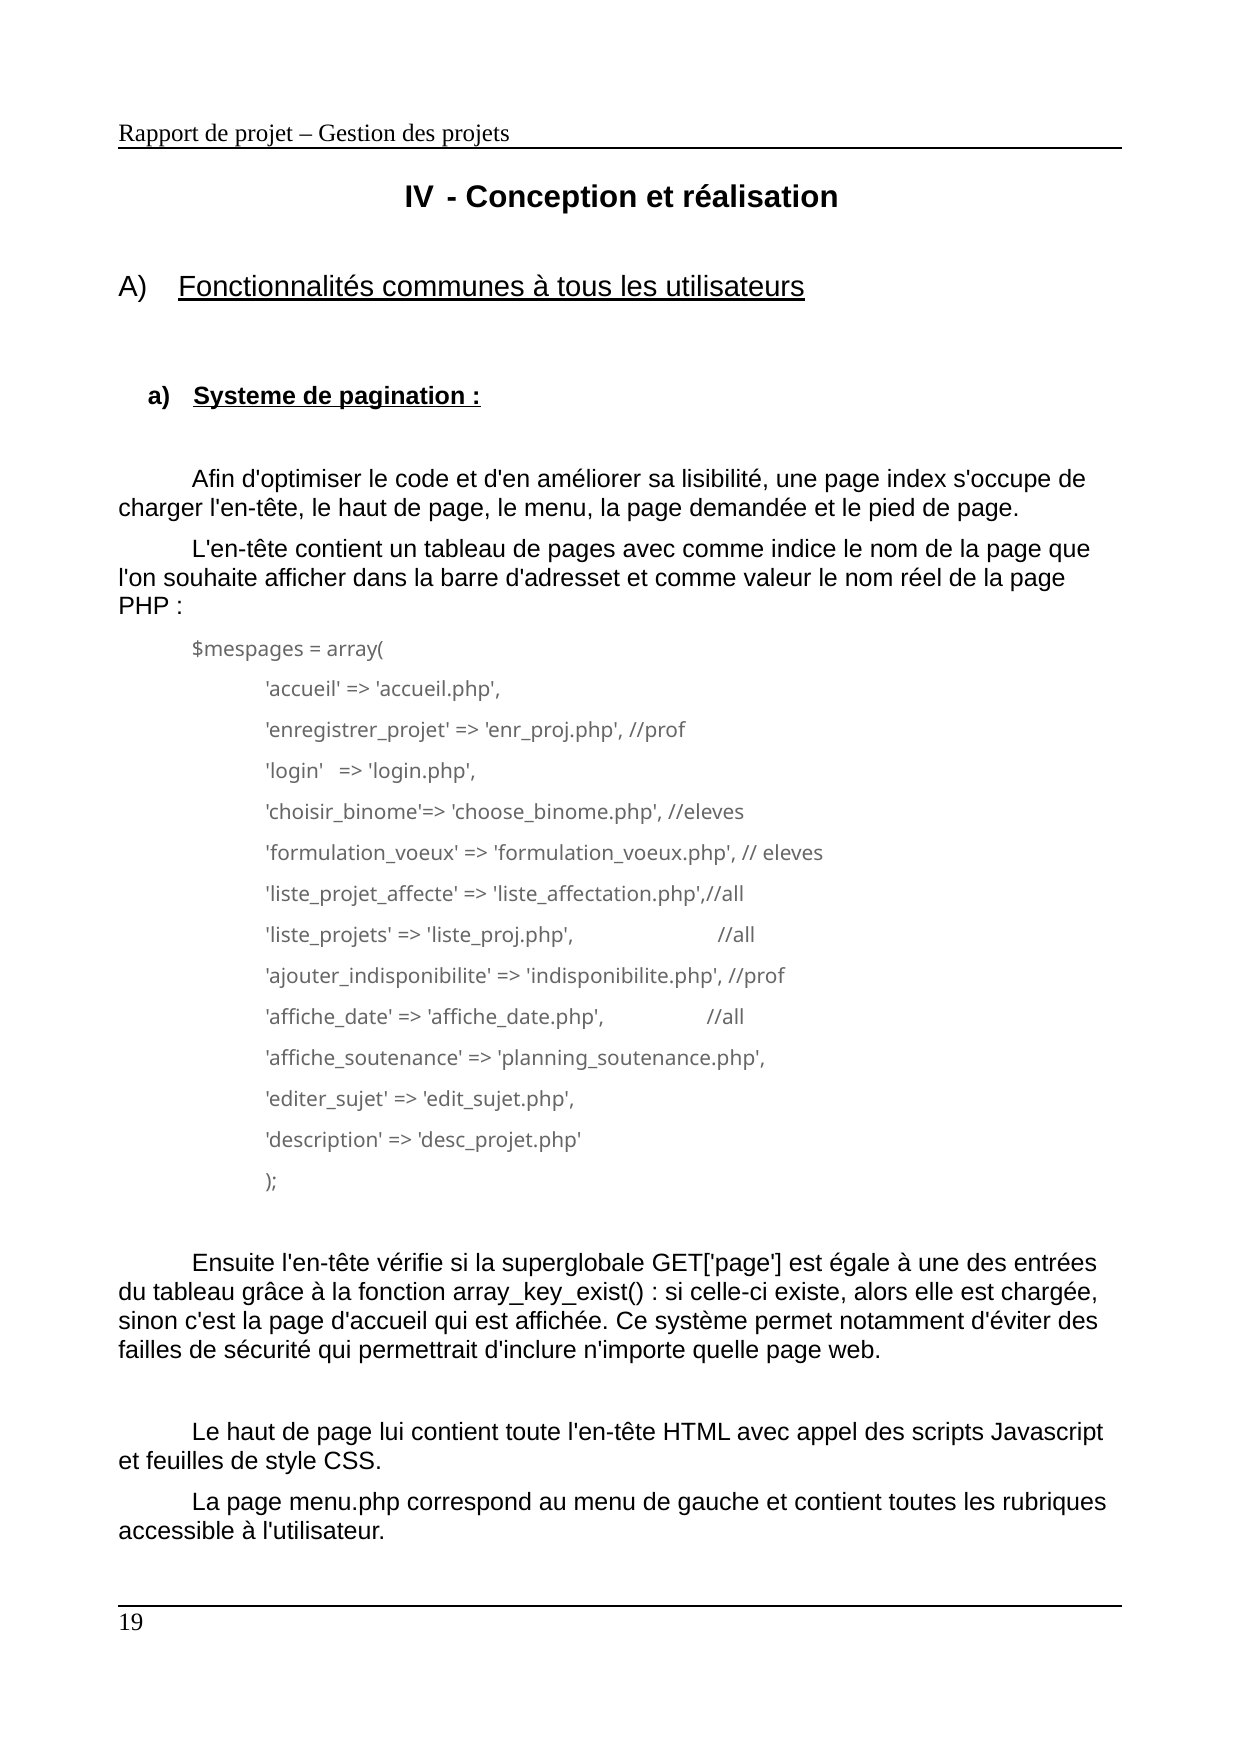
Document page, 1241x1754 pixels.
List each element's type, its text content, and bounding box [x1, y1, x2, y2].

text 'affiche_date' => 'affiche_date.php', //all [118, 1002, 1122, 1031]
text 'liste_projets' => 'liste_proj.php', //all [118, 920, 1122, 949]
text Ensuite l'en-tête vérifie si la superglobale GET['page'] est égale à une des entrées du tableau grâce à la fonction array_key_exist() : si celle-ci existe, alors elle est chargée, sinon c'est la page d'accueil qui est affichée. Ce système permet notamment d'éviter des failles de sécurité qui permettrait d'inclure n'importe quelle page web. [118, 1248, 1122, 1363]
text 'description' => 'desc_projet.php' [118, 1125, 1122, 1153]
text 'choisir_binome'=> 'choose_binome.php', //eleves [118, 797, 1122, 826]
text 'login' => 'login.php', [118, 756, 1122, 785]
text 'ajouter_indisponibilite' => 'indisponibilite.php', //prof [118, 961, 1122, 989]
subtitle Fonctionnalités communes à tous les utilisateurs [118, 269, 1122, 302]
text 'editer_sujet' => 'edit_sujet.php', [118, 1084, 1122, 1112]
text $mespages = array( [118, 632, 1122, 662]
text 'enregistrer_projet' => 'enr_proj.php', //prof [118, 716, 1122, 744]
text Le haut de page lui contient toute l'en-tête HTML avec appel des scripts Javascript et feuilles de style CSS. [118, 1417, 1122, 1475]
text 'accueil' => 'accueil.php', [118, 674, 1122, 703]
text L'en-tête contient un tableau de pages avec comme indice le nom de la page que l'on souhaite afficher dans la barre d'adresset et comme valeur le nom réel de la page PHP : [118, 534, 1122, 620]
subtitle Systeme de pagination : [122, 381, 1122, 410]
text 'liste_projet_affecte' => 'liste_affectation.php',//all [118, 879, 1122, 908]
text La page menu.php correspond au menu de gauche et contient toutes les rubriques accessible à l'utilisateur. [118, 1487, 1122, 1545]
text 'formulation_voeux' => 'formulation_voeux.php', // eleves [118, 838, 1122, 867]
text Afin d'optimiser le code et d'en améliorer sa lisibilité, une page index s'occupe de charger l'en-tête, le haut de page, le menu, la page demandée et le pied de page. [118, 464, 1122, 521]
subtitle - Conception et réalisation [136, 178, 1122, 214]
text ); [118, 1166, 1122, 1194]
text 'affiche_soutenance' => 'planning_soutenance.php', [118, 1043, 1122, 1071]
